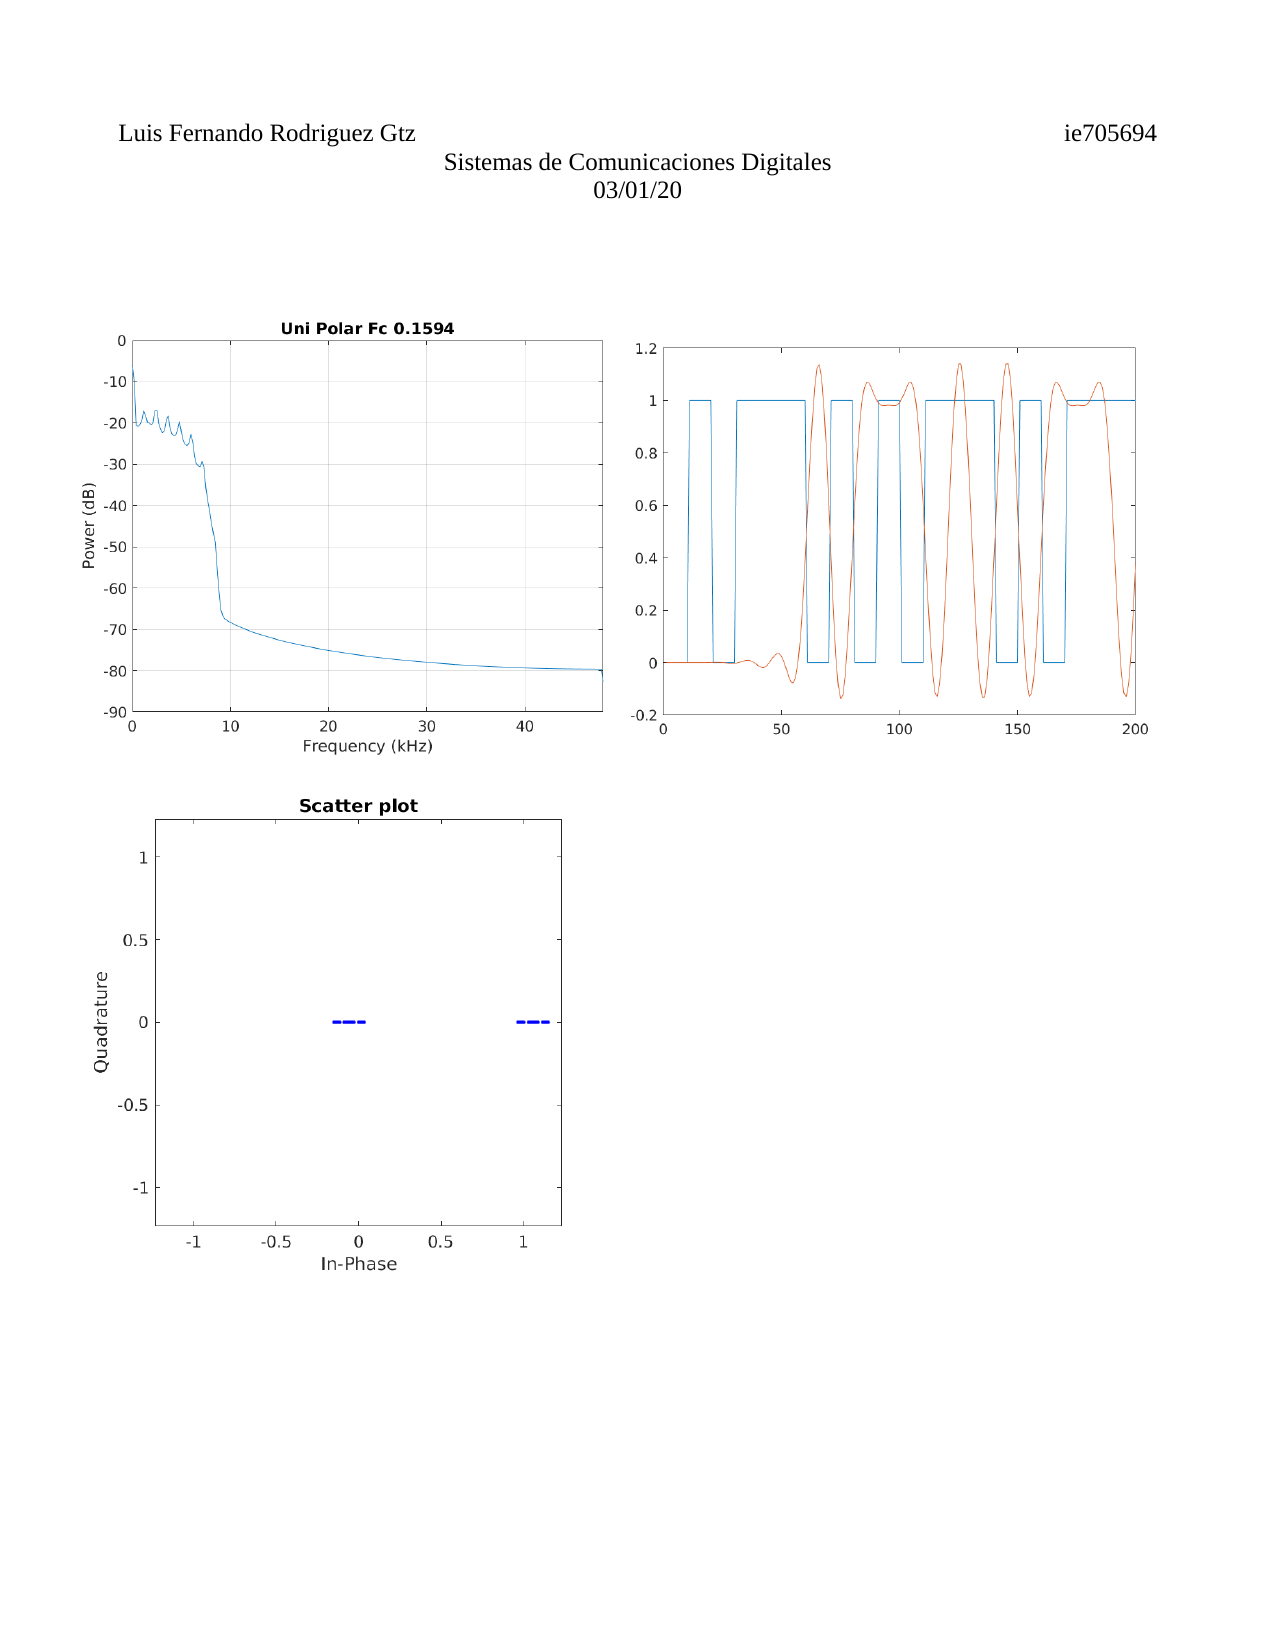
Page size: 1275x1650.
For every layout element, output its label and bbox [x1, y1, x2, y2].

picture [629, 341, 1149, 736]
picture [80, 320, 605, 756]
picture [91, 796, 563, 1272]
